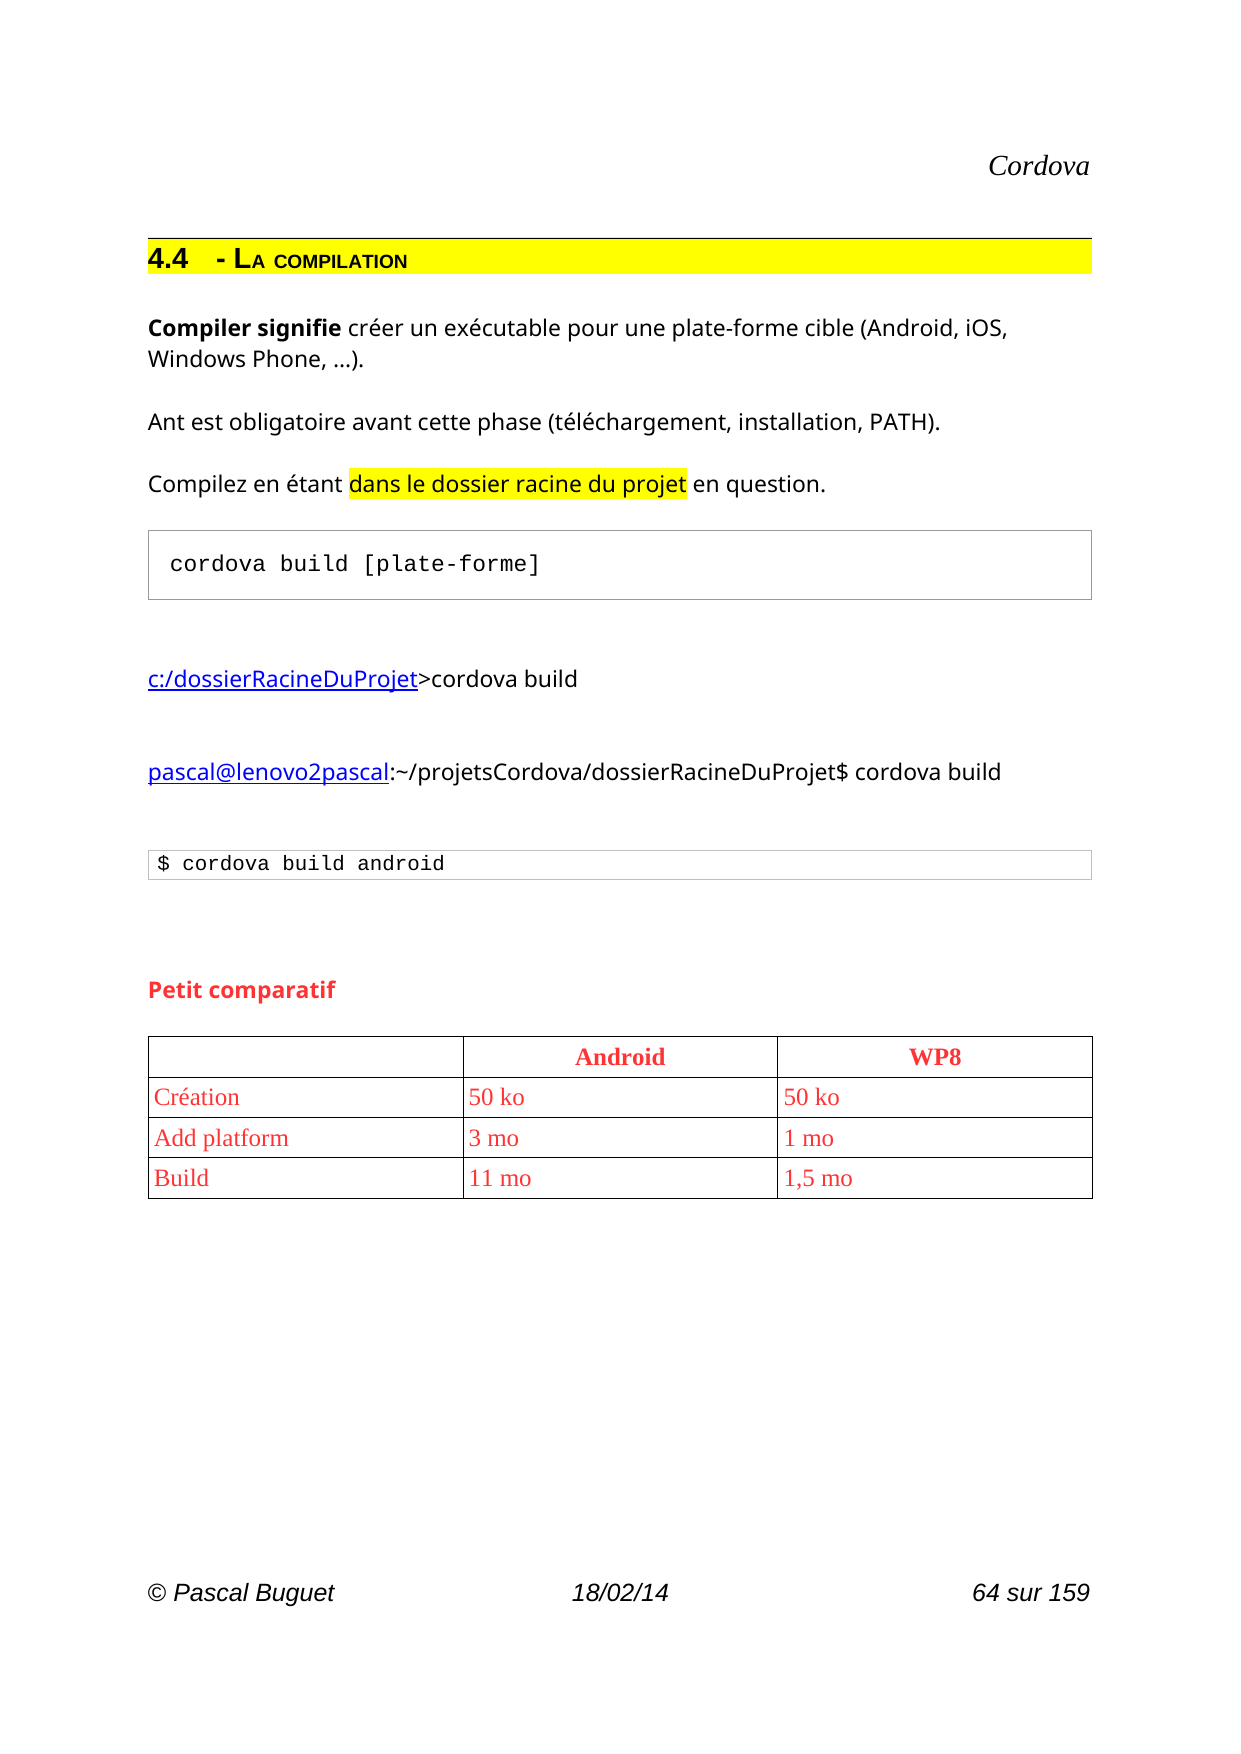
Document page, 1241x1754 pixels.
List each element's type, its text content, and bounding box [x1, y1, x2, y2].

table_cell 50 ko [778, 1078, 1092, 1117]
text pascal@lenovo2pascal:~/projetsCordova/dossierRacineDuProjet$ cordova build [148, 756, 1092, 788]
text c:/dossierRacineDuProjet>cordova build [148, 663, 1092, 694]
table_cell Création [149, 1078, 463, 1117]
text Compiler signifie créer un exécutable pour une plate-forme cible (Android, iOS, Windows Phone, …). [148, 312, 1092, 374]
text Compilez en étant dans le dossier racine du projet en question. [148, 468, 1092, 499]
subtitle - La compilation [148, 239, 1092, 274]
table_header WP8 [778, 1037, 1092, 1077]
text Petit comparatif [148, 974, 1092, 1005]
table_cell 1 mo [778, 1118, 1092, 1157]
table_cell 50 ko [464, 1078, 777, 1117]
table_cell 11 mo [464, 1158, 777, 1197]
table_cell 1,5 mo [778, 1158, 1092, 1197]
text Ant est obligatoire avant cette phase (téléchargement, installation, PATH). [148, 405, 1092, 437]
text cordova build [plate-forme] [149, 531, 1091, 599]
table_cell 3 mo [464, 1118, 777, 1157]
text $ cordova build android [149, 851, 1091, 879]
table_cell Build [149, 1158, 463, 1197]
table_header Android [464, 1037, 777, 1077]
table_cell Add platform [149, 1118, 463, 1157]
table_header [149, 1037, 463, 1077]
